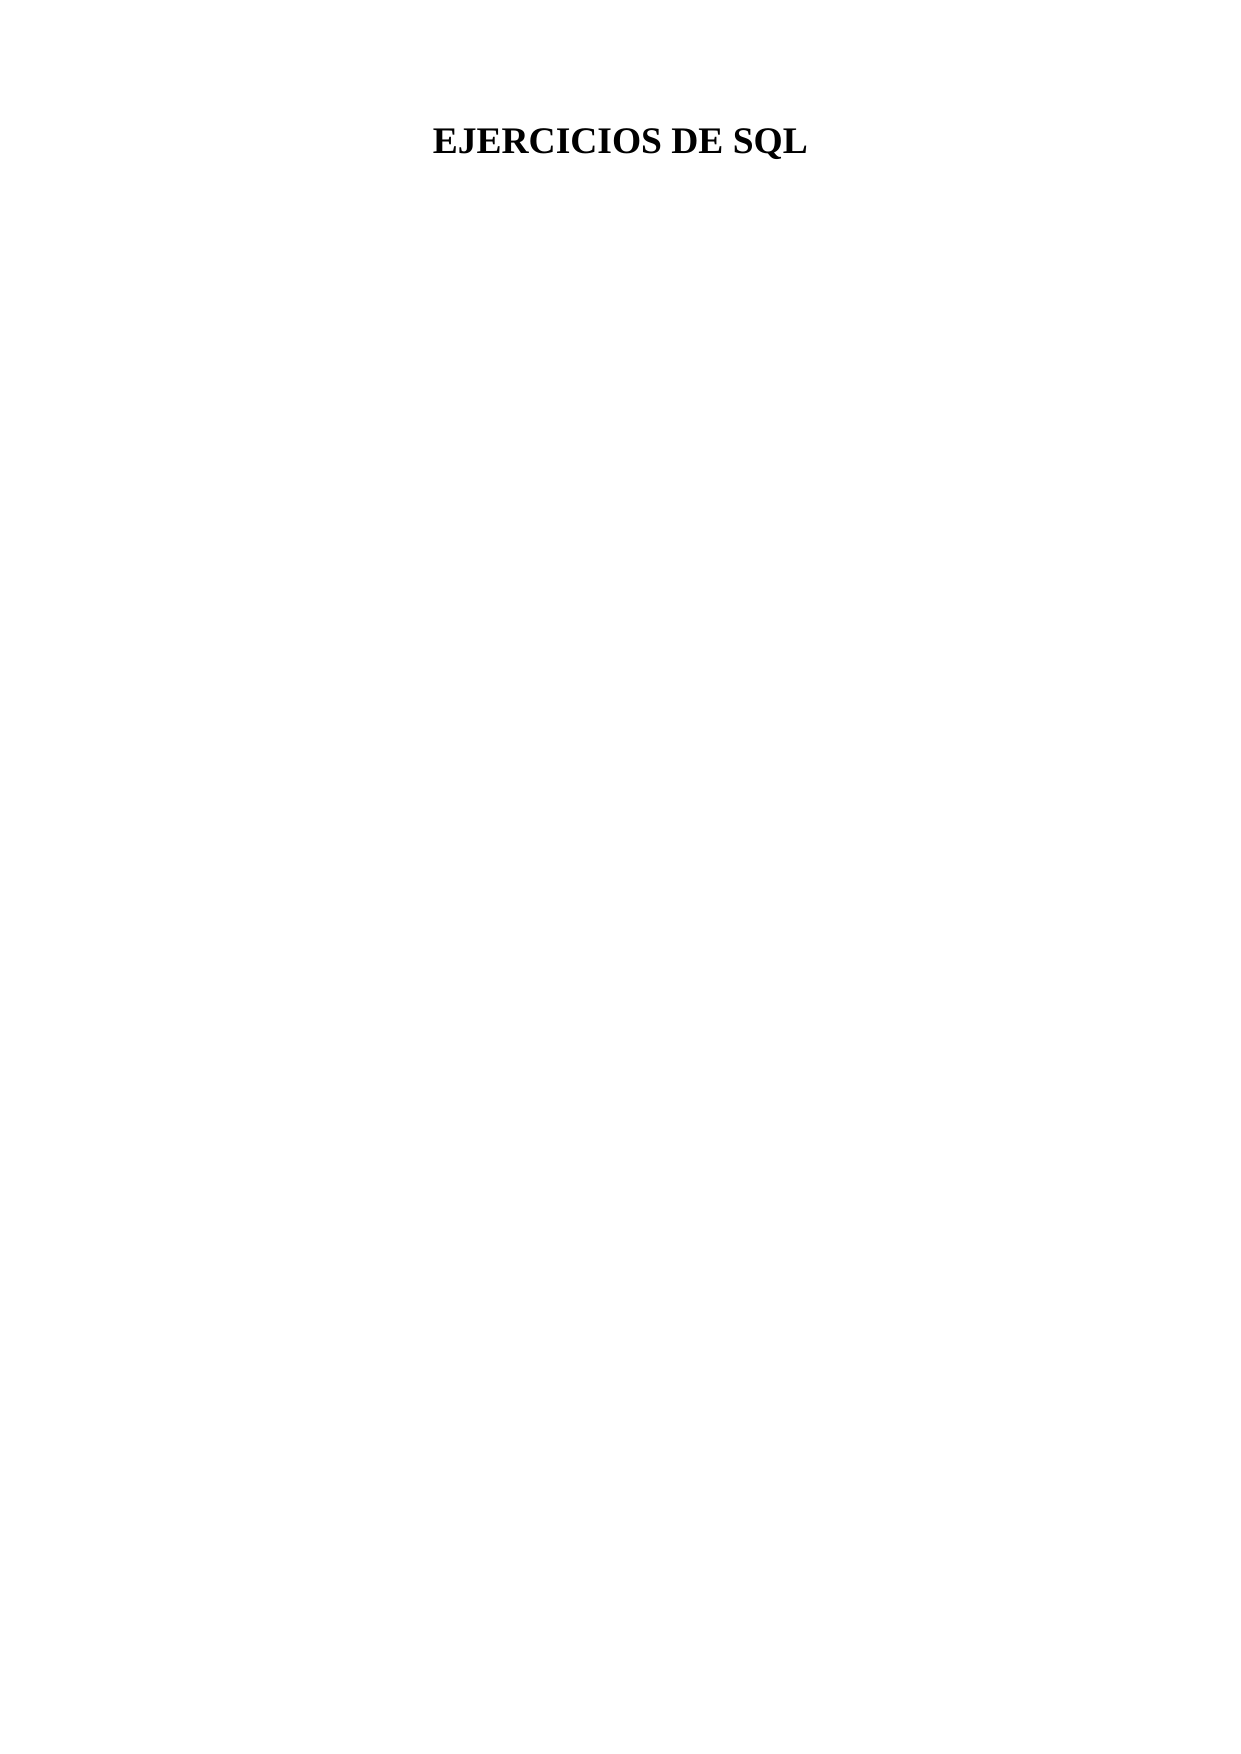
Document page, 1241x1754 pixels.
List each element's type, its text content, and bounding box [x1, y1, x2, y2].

text EJERCICIOS DE SQL [118, 118, 1122, 161]
